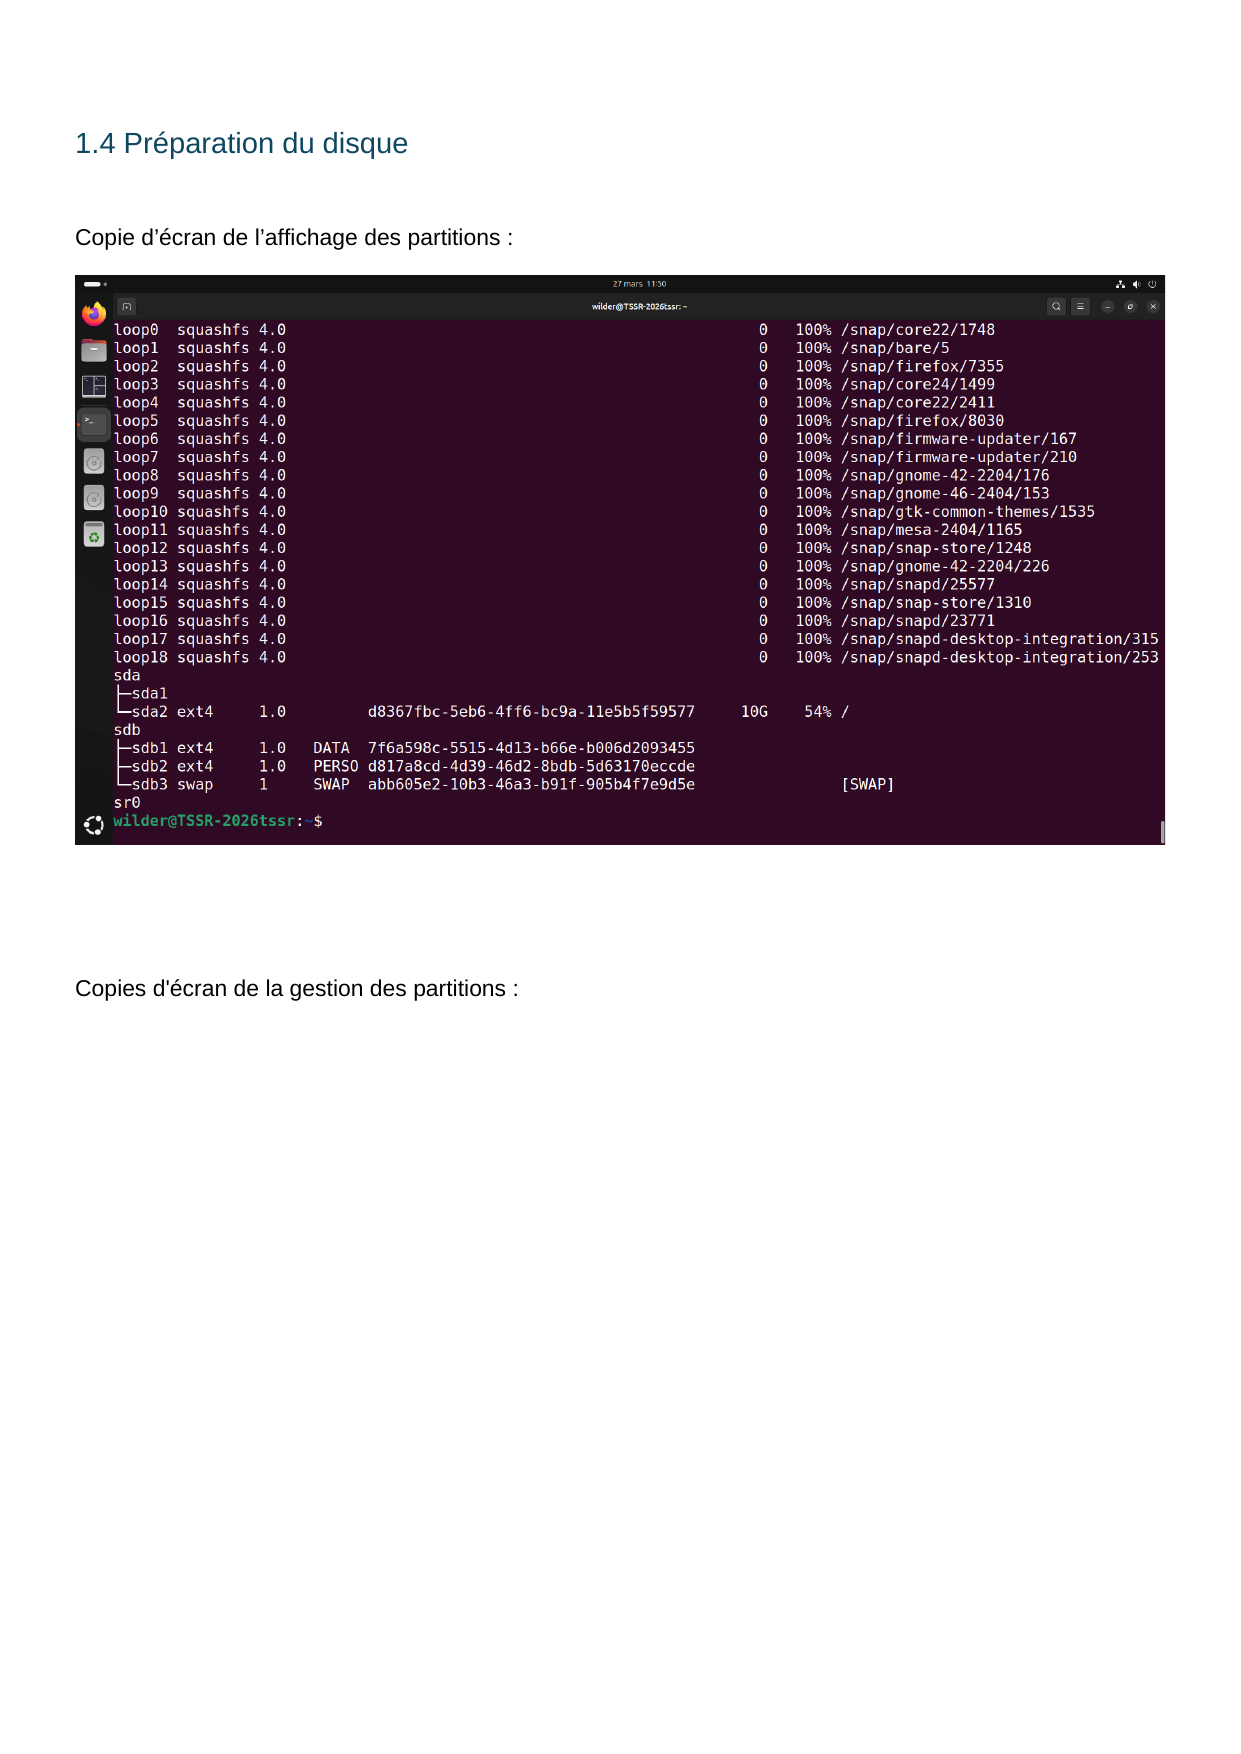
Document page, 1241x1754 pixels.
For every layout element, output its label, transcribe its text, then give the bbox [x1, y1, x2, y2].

text Copies d'écran de la gestion des partitions : [75, 975, 1165, 1002]
subtitle 1.4 Préparation du disque [75, 126, 1165, 159]
picture [75, 275, 1166, 845]
text Copie d’écran de l’affichage des partitions : [75, 224, 1165, 250]
